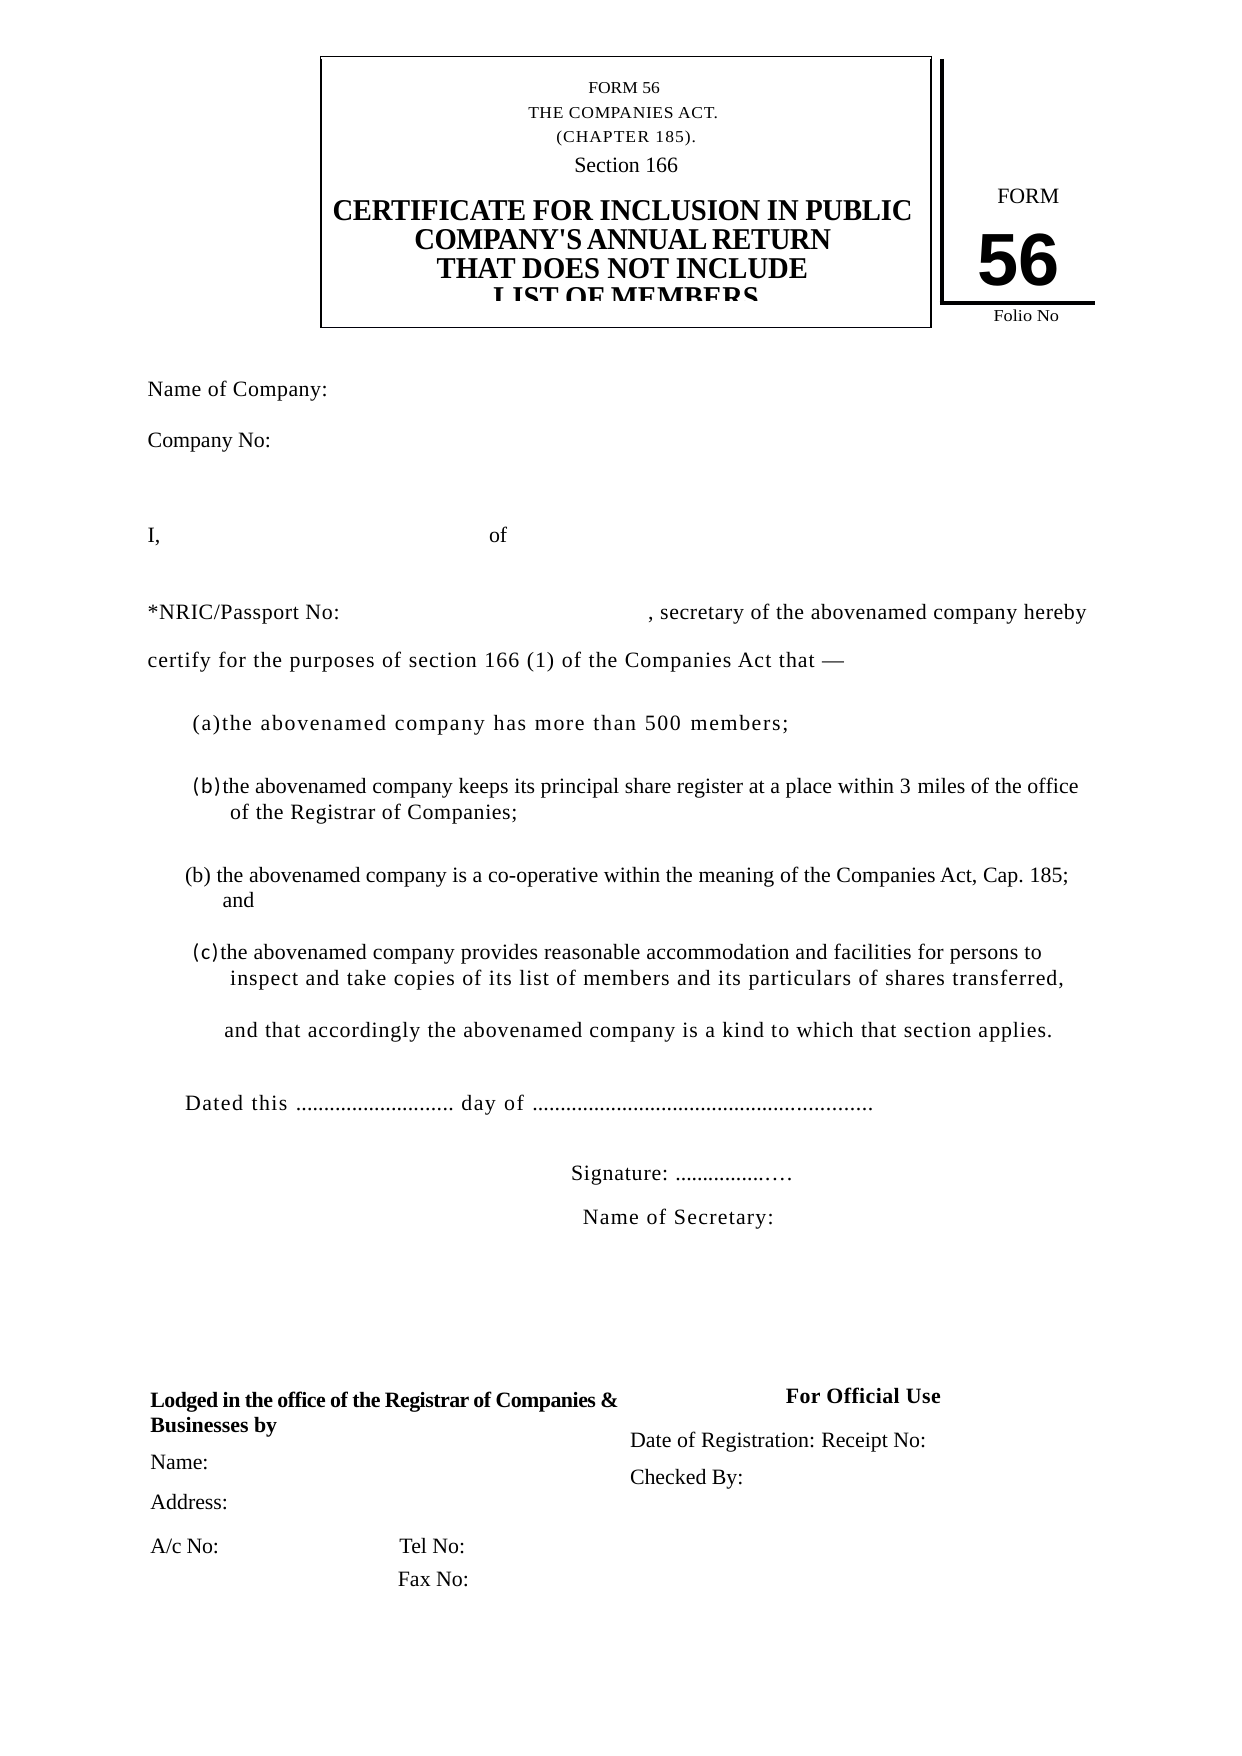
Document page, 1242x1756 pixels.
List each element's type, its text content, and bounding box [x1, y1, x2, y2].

table_header Lodged in the office of the Registrar of Companies & Businesses by Name: Address: A/c No: Tel No: Fax No: [144, 1382, 624, 1597]
text Dated this day of [185, 1089, 1102, 1115]
list the abovenamed company has more than 500 members; [192, 710, 1102, 735]
text Name of Company: <o.name> Company No: <o.uen> [147, 376, 1097, 452]
text certify for the purposes of section 166 (1) of the Companies Act that — [147, 647, 1102, 672]
table_cell Folio No [942, 305, 1095, 327]
text *NRIC/Passport No: <get_director1(o.id)['nric']>, secretary of the abovenamed company hereby [147, 599, 1102, 624]
table_cell FORM 56 THE COMPANIES ACT. (CHAPTER 185). Section 166 CERTIFICATE FOR INCLUSION IN PUBLIC COMPANY'S ANNUAL RETURN THAT DOES NOT INCLUDE LIST OF MEMBERS [322, 59, 930, 301]
text (b) the abovenamed company is a co-operative within the meaning of the Companies Act, Cap. 185; and [185, 862, 1102, 912]
list the abovenamed company provides reasonable accommodation and facilities for persons to inspect and take copies of its list of members and its particulars of shares transferred, [192, 938, 1102, 990]
table_cell FORM 56 [944, 59, 1095, 301]
table_cell [932, 59, 940, 301]
text and that accordingly the abovenamed company is a kind to which that section applies. [147, 1017, 1102, 1042]
table_header For Official Use Date of Registration: Receipt No: Checked By: [624, 1382, 1102, 1597]
text Signature: …. [185, 1160, 1102, 1185]
table_cell [322, 301, 930, 327]
list the abovenamed company keeps its principal share register at a place within 3 miles of the office of the Registrar of Companies; [192, 772, 1102, 824]
text Name of Secretary: <get_director1(o.id)['name']> [582, 1204, 1102, 1254]
text I, <get_director1(o.id)['name']>of <get_partner_full_address(get_director1(o.id)['id'])> [147, 522, 1102, 569]
table_cell [932, 301, 942, 327]
